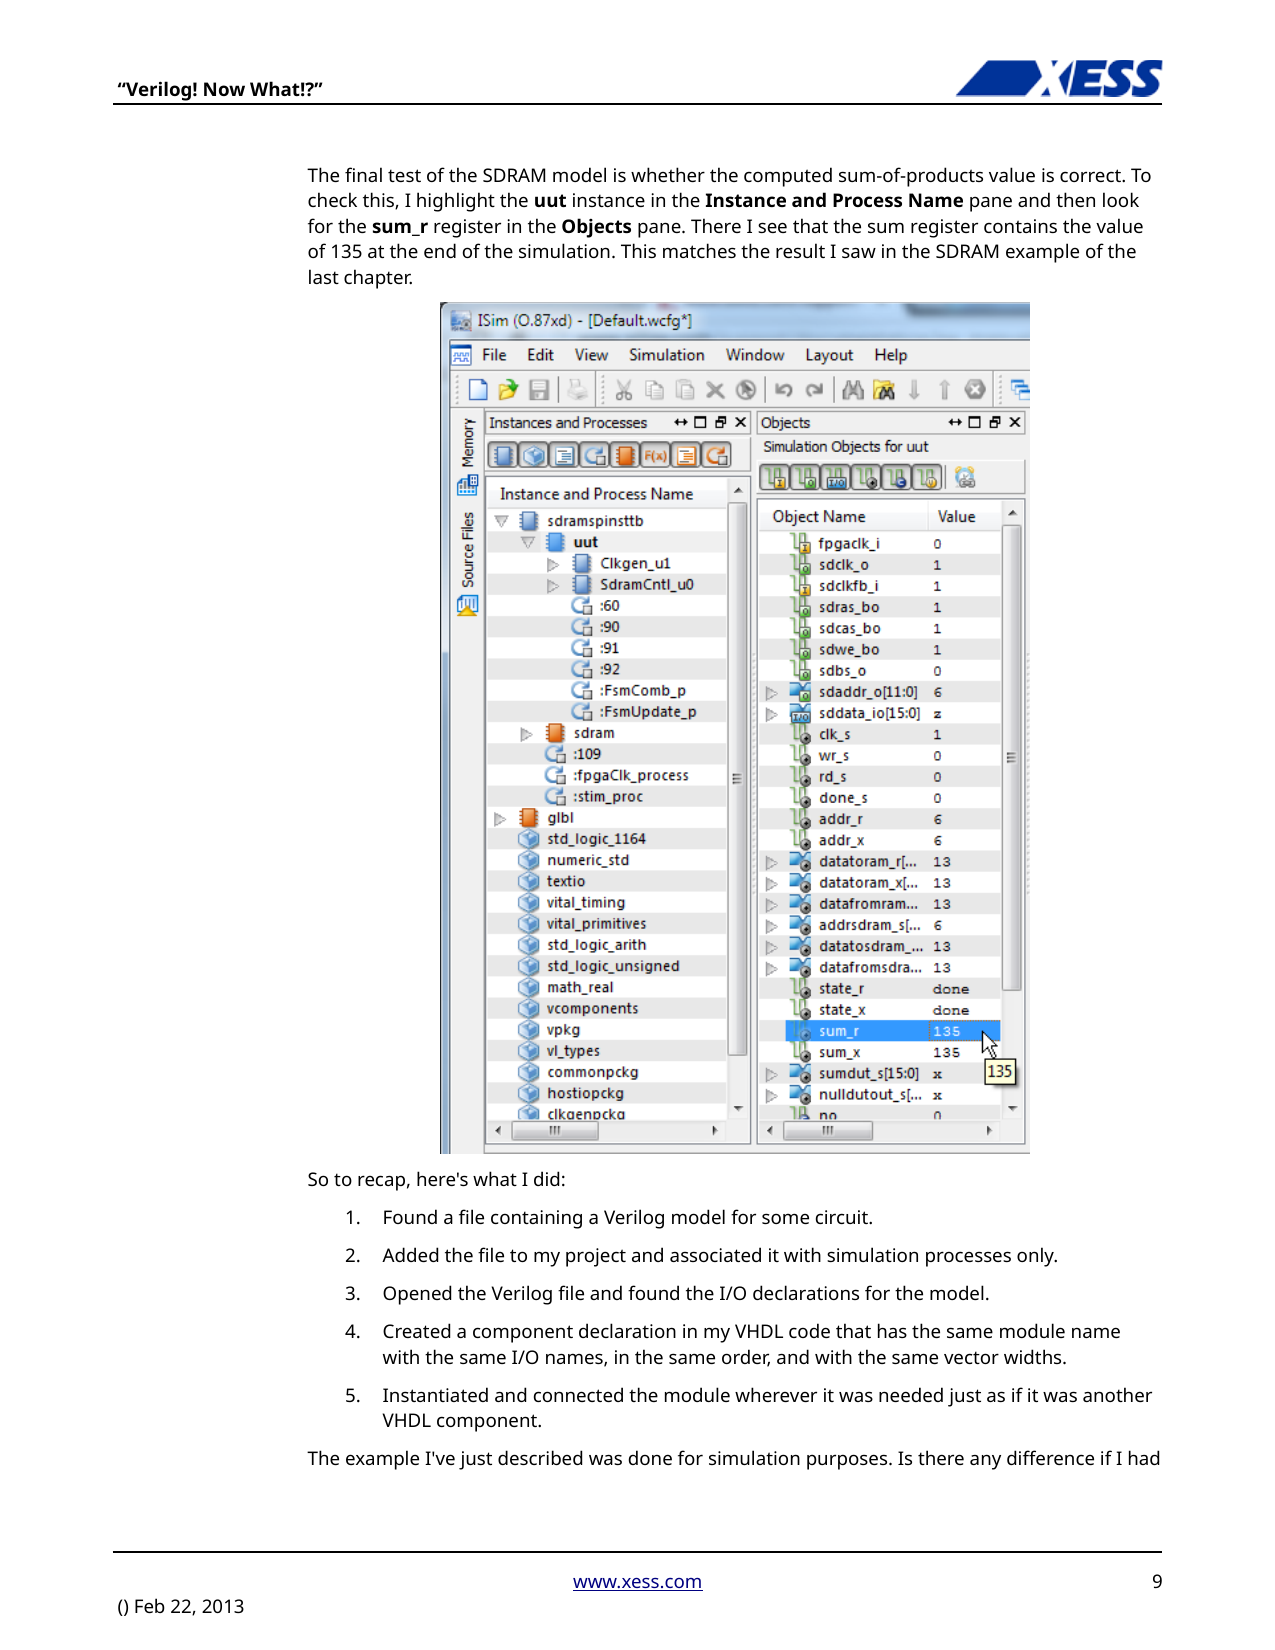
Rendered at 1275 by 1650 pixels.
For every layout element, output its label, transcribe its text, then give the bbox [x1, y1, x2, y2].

text So to recap, here's what I did: [307, 1166, 1162, 1192]
picture [440, 302, 1030, 1154]
list Created a component declaration in my VHDL code that has the same module name with the same I/O names, in the same order, and with the same vector widths. [345, 1318, 1162, 1369]
picture [955, 60, 1163, 97]
text The final test of the SDRAM model is whether the computed sum-of-products value is correct. To check this, I highlight the uut instance in the Instance and Process Name pane and then look for the sum_r register in the Objects pane. There I see that the sum register contains the value of 135 at the end of the simulation. This matches the result I saw in the SDRAM example of the last chapter. [307, 162, 1162, 289]
list Opened the Verilog file and found the I/O declarations for the model. [345, 1281, 1162, 1306]
text The example I've just described was done for simulation purposes. Is there any difference if I had [307, 1446, 1162, 1471]
list Found a file containing a Verilog model for some circuit. [345, 1204, 1162, 1230]
list Added the file to my project and associated it with simulation processes only. [345, 1242, 1162, 1268]
list Instantiated and connected the module wherever it was needed just as if it was another VHDL component. [345, 1382, 1162, 1433]
